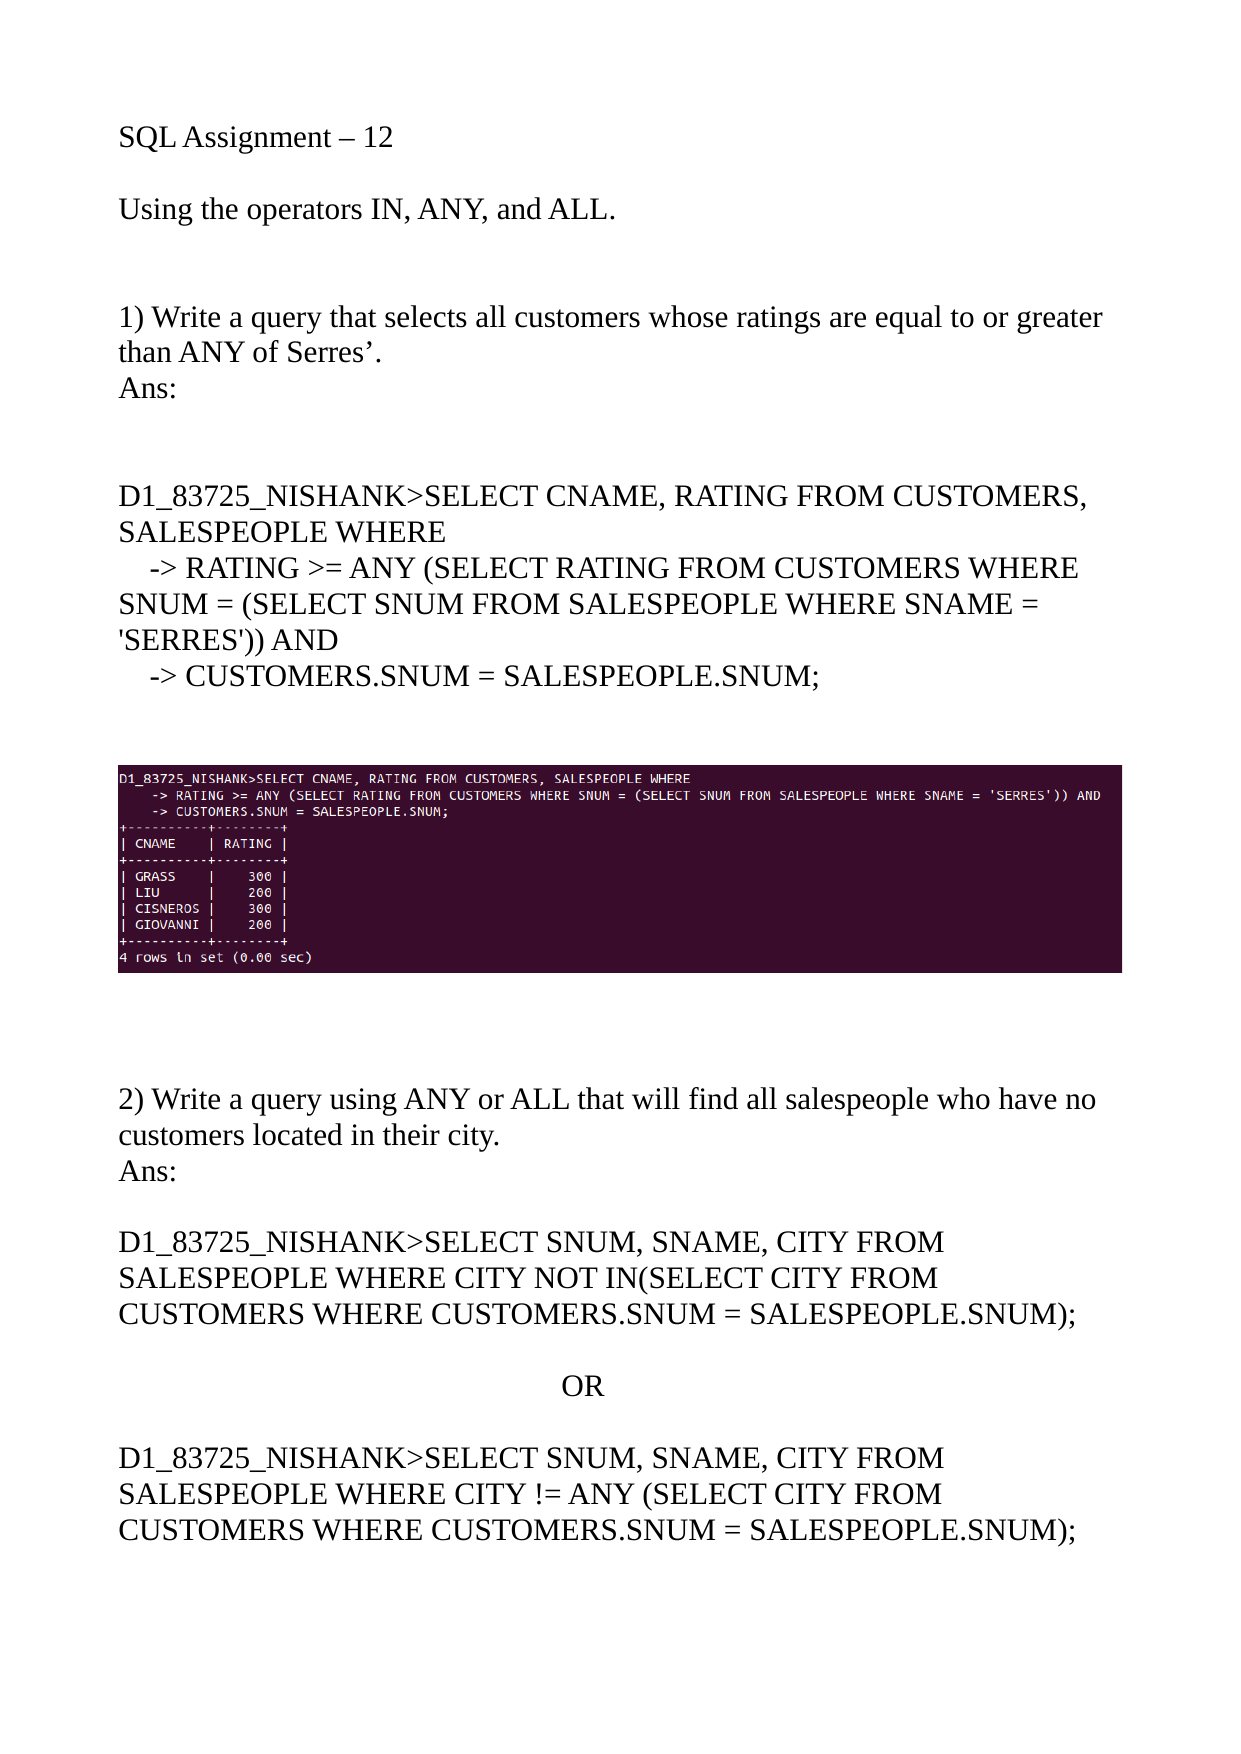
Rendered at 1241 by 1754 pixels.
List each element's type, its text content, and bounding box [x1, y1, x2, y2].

text D1_83725_NISHANK>SELECT SNUM, SNAME, CITY FROM SALESPEOPLE WHERE CITY != ANY (SELECT CITY FROM CUSTOMERS WHERE CUSTOMERS.SNUM = SALESPEOPLE.SNUM); [118, 1439, 1122, 1547]
text 2) Write a query using ANY or ALL that will find all salespeople who have no customers located in their city. [118, 1080, 1122, 1152]
text 1) Write a query that selects all customers whose ratings are equal to or greater than ANY of Serres’. [118, 298, 1122, 370]
picture [118, 765, 1123, 973]
text D1_83725_NISHANK>SELECT CNAME, RATING FROM CUSTOMERS, SALESPEOPLE WHERE [118, 477, 1122, 549]
text SQL Assignment – 12 [118, 118, 1122, 154]
text Ans: [118, 370, 1122, 406]
text -> RATING >= ANY (SELECT RATING FROM CUSTOMERS WHERE SNUM = (SELECT SNUM FROM SALESPEOPLE WHERE SNAME = 'SERRES')) AND [118, 549, 1122, 657]
text -> CUSTOMERS.SNUM = SALESPEOPLE.SNUM; [118, 657, 1122, 693]
text D1_83725_NISHANK>SELECT SNUM, SNAME, CITY FROM SALESPEOPLE WHERE CITY NOT IN(SELECT CITY FROM CUSTOMERS WHERE CUSTOMERS.SNUM = SALESPEOPLE.SNUM); [118, 1224, 1122, 1332]
text OR [118, 1367, 1122, 1403]
text Using the operators IN, ANY, and ALL. [118, 190, 1122, 226]
text Ans: [118, 1152, 1122, 1188]
